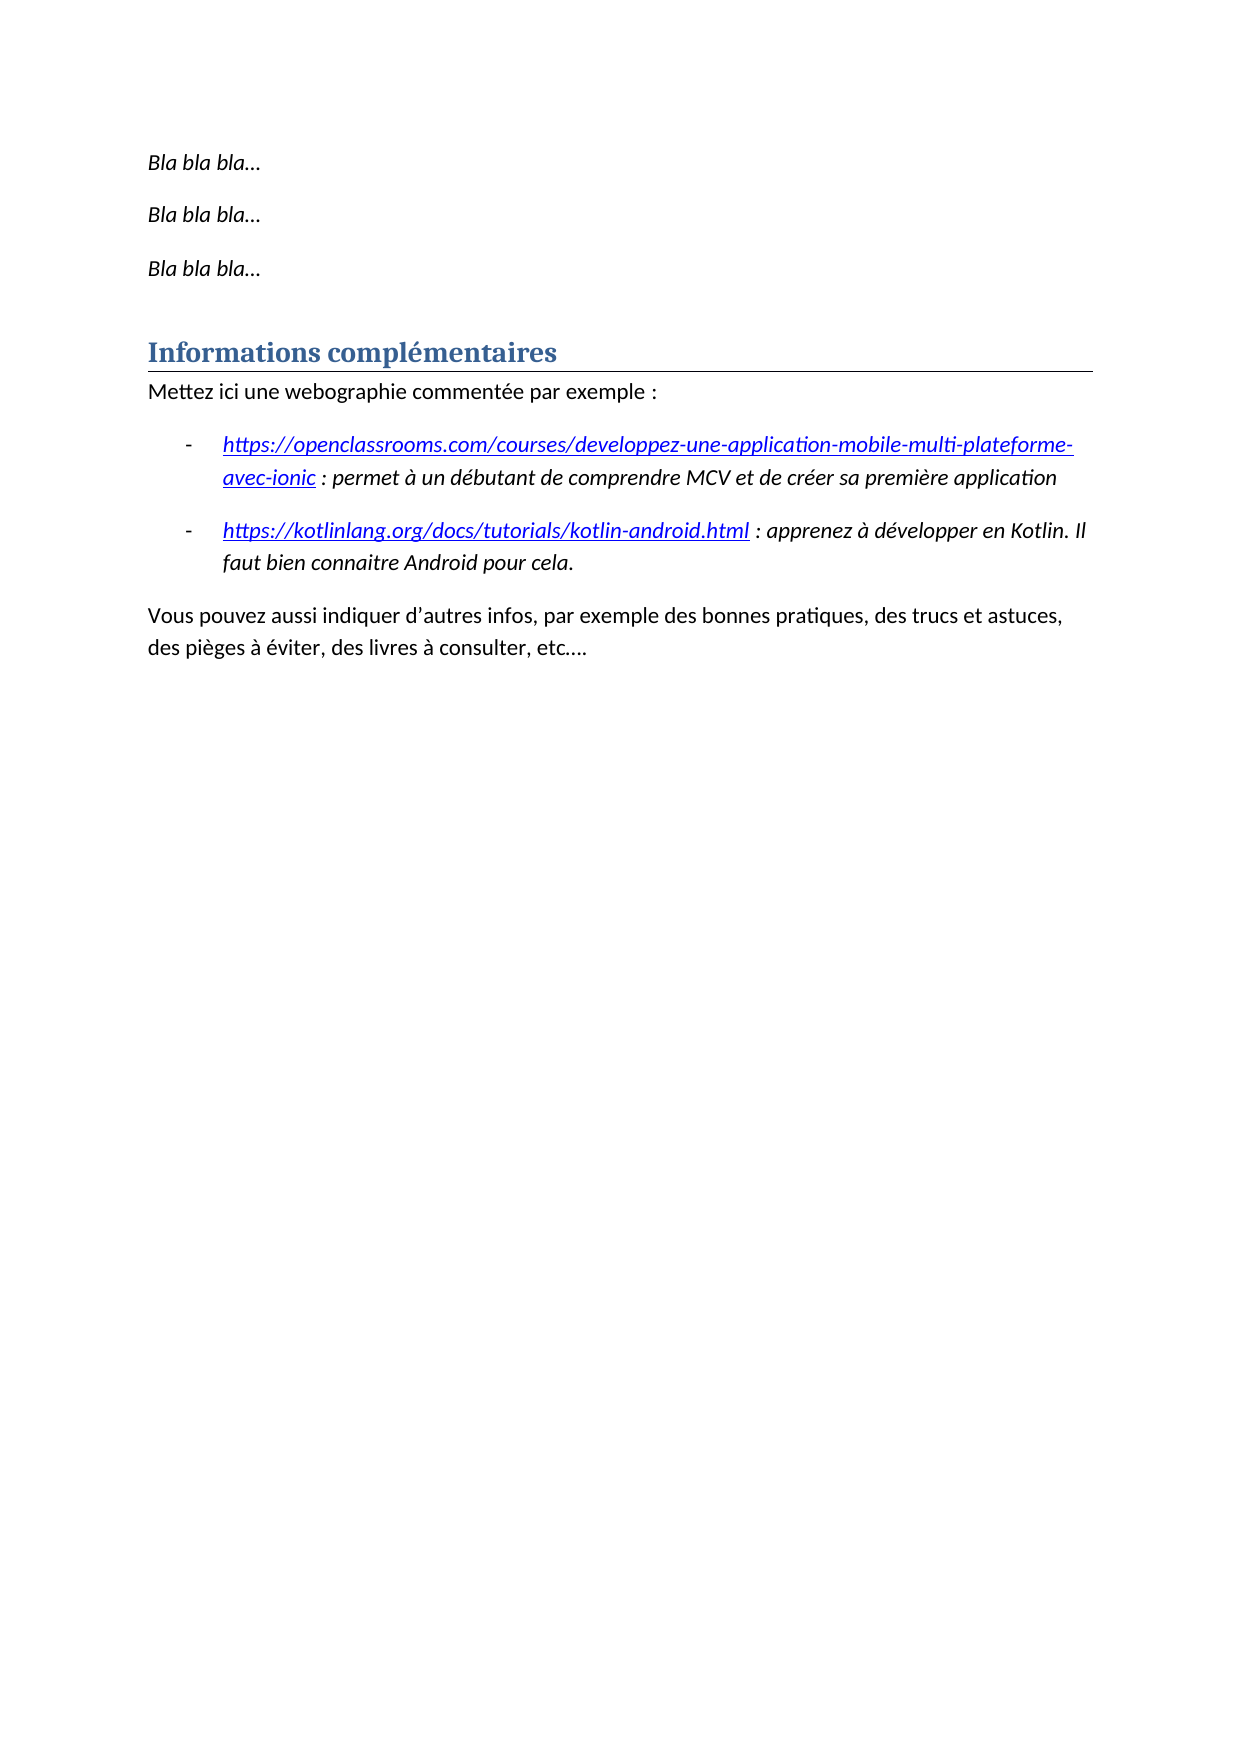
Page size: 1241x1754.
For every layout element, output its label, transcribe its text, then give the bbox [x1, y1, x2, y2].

text Vous pouvez aussi indiquer d’autres infos, par exemple des bonnes pratiques, des trucs et astuces, des pièges à éviter, des livres à consulter, etc…. [148, 601, 1093, 661]
text Mettez ici une webographie commentée par exemple : [148, 377, 1093, 406]
text Bla bla bla… [148, 201, 1093, 229]
list https://openclassrooms.com/courses/developpez-une-application-mobile-multi-plateforme-avec-ionic : permet à un débutant de comprendre MCV et de créer sa première application [185, 431, 1093, 491]
list https://kotlinlang.org/docs/tutorials/kotlin-android.html : apprenez à développer en Kotlin. Il faut bien connaitre Android pour cela. [185, 516, 1093, 576]
text Bla bla bla… [148, 148, 1093, 176]
text Bla bla bla… [148, 254, 1093, 282]
subtitle Informations complémentaires [148, 336, 1093, 371]
